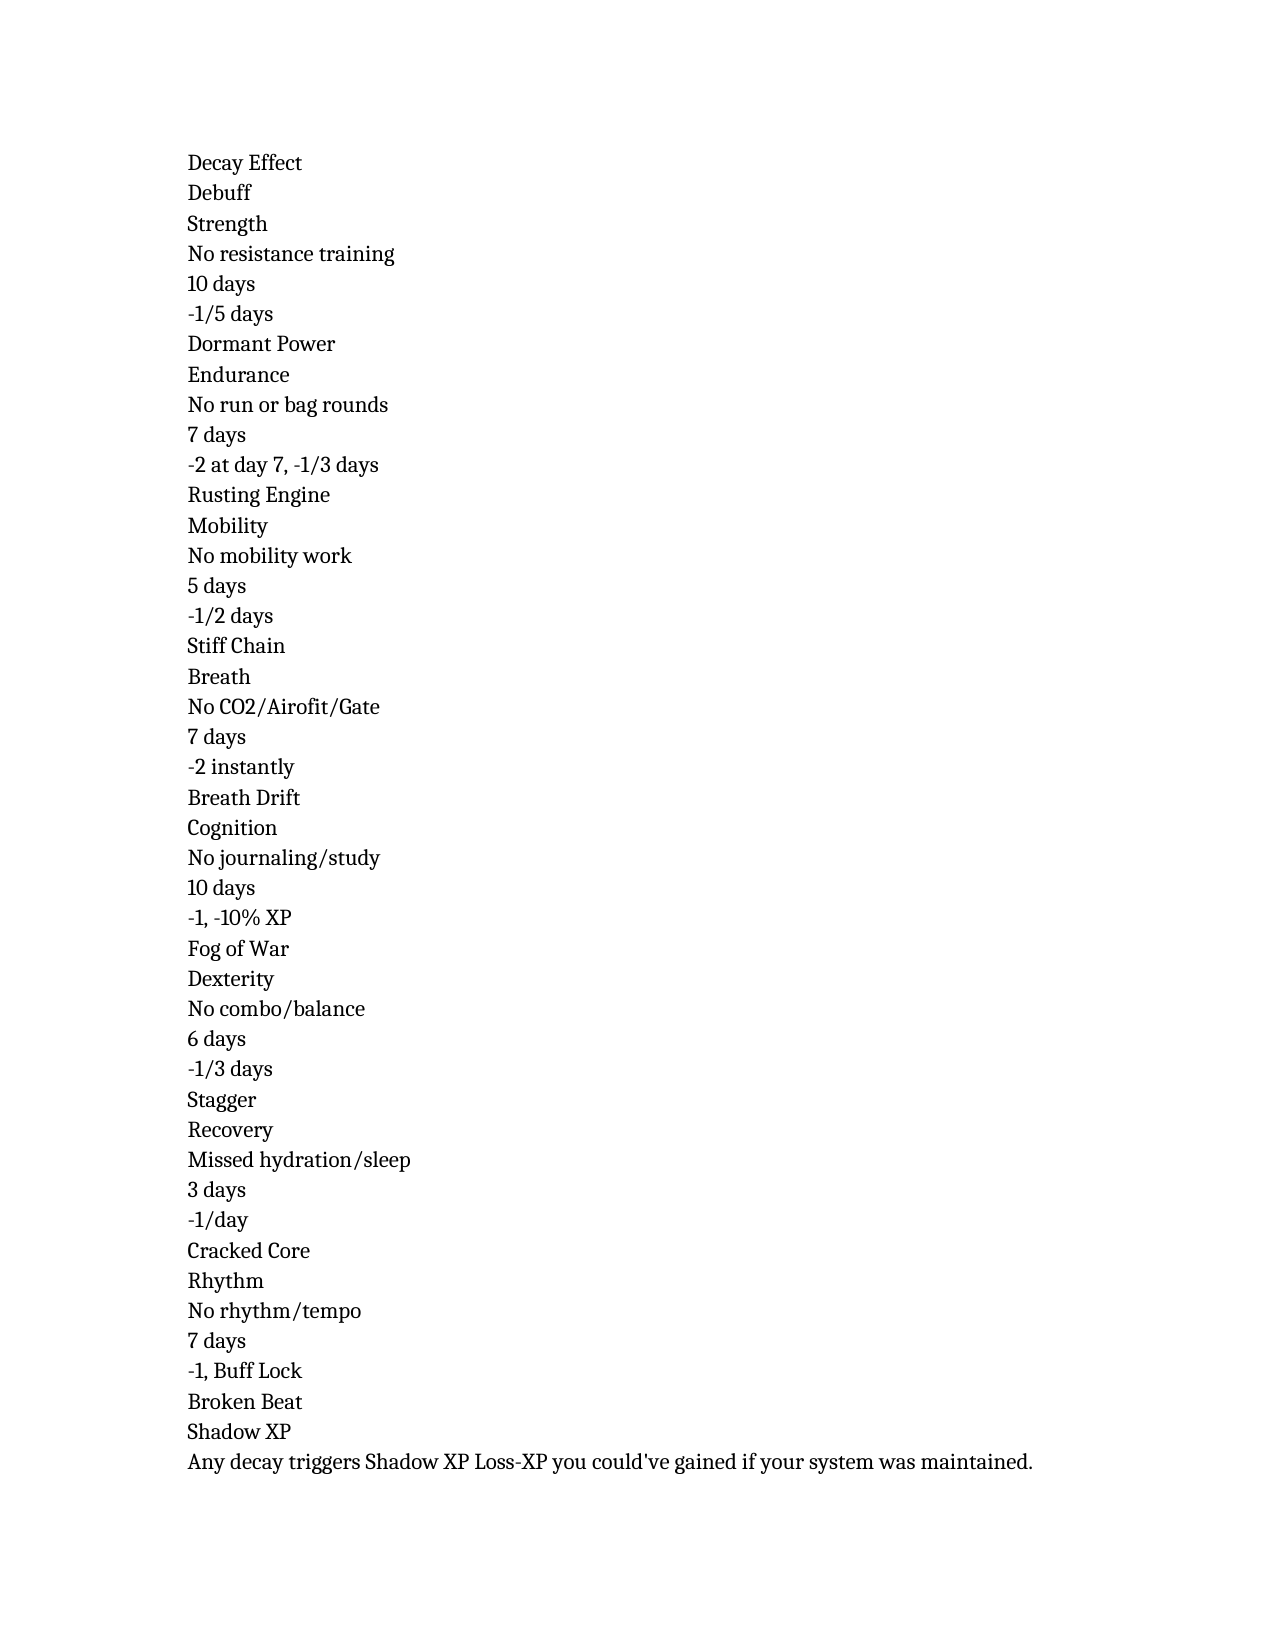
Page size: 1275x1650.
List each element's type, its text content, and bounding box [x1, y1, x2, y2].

text Decay Effect Debuff Strength No resistance training 10 days -1/5 days Dormant Power Endurance No run or bag rounds 7 days -2 at day 7, -1/3 days Rusting Engine Mobility No mobility work 5 days -1/2 days Stiff Chain Breath No CO2/Airofit/Gate 7 days -2 instantly Breath Drift Cognition No journaling/study 10 days -1, -10% XP Fog of War Dexterity No combo/balance 6 days -1/3 days Stagger Recovery Missed hydration/sleep 3 days -1/day Cracked Core Rhythm No rhythm/tempo 7 days -1, Buff Lock Broken Beat Shadow XP Any decay triggers Shadow XP Loss-XP you could've gained if your system was maintained. [187, 150, 1087, 1475]
